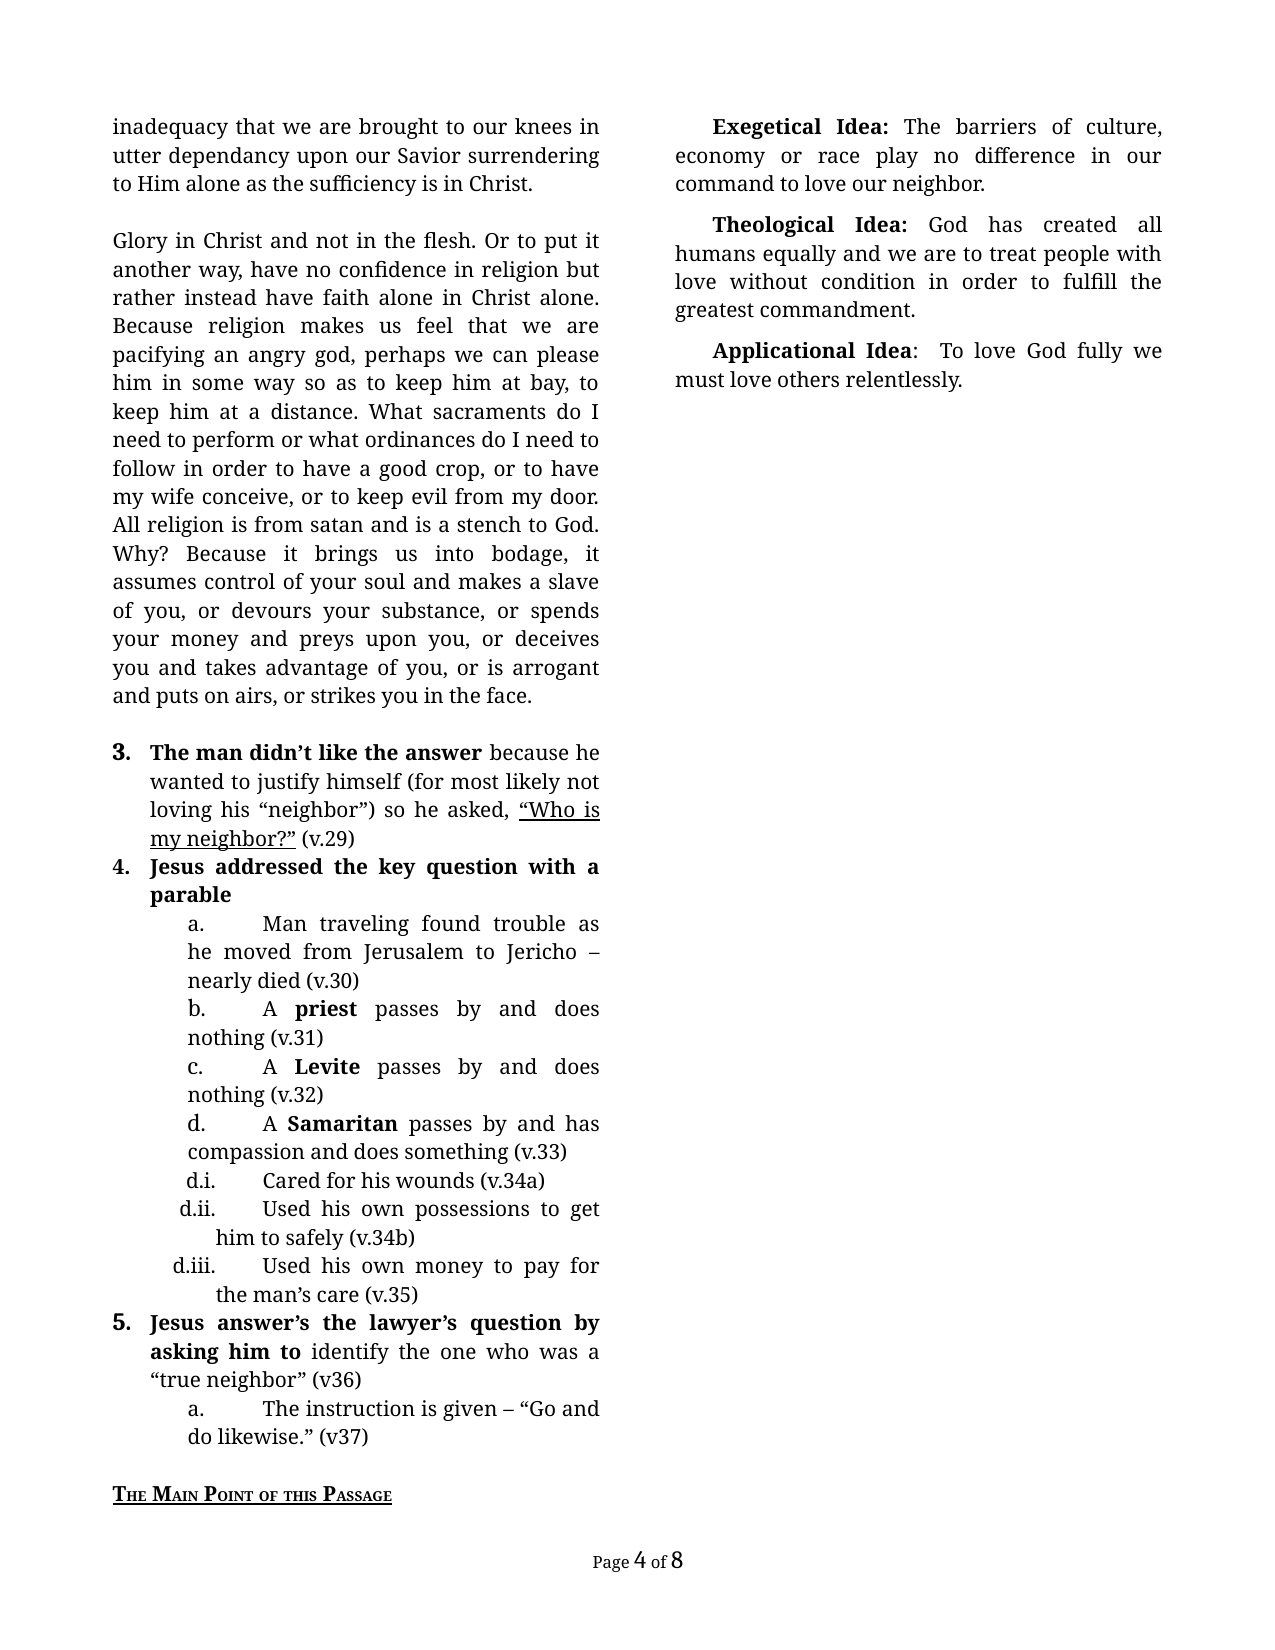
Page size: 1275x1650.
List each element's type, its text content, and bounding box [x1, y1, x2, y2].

list Jesus answer’s the lawyer’s question by asking him to identify the one who was a “true neighbor” (v36) [112, 1308, 600, 1394]
text Theological Idea: God has created all humans equally and we are to treat people with love without condition in order to fulfill the greatest commandment. [675, 210, 1162, 324]
list Jesus addressed the key question with a parable [112, 852, 600, 909]
text Glory in Christ and not in the flesh. Or to put it another way, have no confidence in religion but rather instead have faith alone in Christ alone. Because religion makes us feel that we are pacifying an angry god, perhaps we can please him in some way so as to keep him at bay, to keep him at a distance. What sacraments do I need to perform or what ordinances do I need to follow in order to have a good crop, or to have my wife conceive, or to keep evil from my door. All religion is from satan and is a stench to God. Why? Because it brings us into bodage, it assumes control of your soul and makes a slave of you, or devours your substance, or spends your money and preys upon you, or deceives you and takes advantage of you, or is arrogant and puts on airs, or strikes you in the face. [112, 226, 600, 710]
list A Levite passes by and does nothing (v.32) [187, 1052, 600, 1109]
text inadequacy that we are brought to our knees in utter dependancy upon our Savior surrendering to Him alone as the sufficiency is in Christ. [112, 112, 600, 198]
list The man didn’t like the answer because he wanted to justify himself (for most likely not loving his “neighbor”) so he asked, “Who is my neighbor?” (v.29) [112, 738, 600, 852]
list Man traveling found trouble as he moved from Jerusalem to Jericho – nearly died (v.30) [187, 909, 600, 994]
list Cared for his wounds (v.34a) [216, 1166, 600, 1194]
text The Main Point of this Passage [112, 1479, 600, 1507]
list A Samaritan passes by and has compassion and does something (v.33) [187, 1109, 600, 1166]
text Exegetical Idea: The barriers of culture, economy or race play no difference in our command to love our neighbor. [675, 112, 1162, 198]
list Used his own money to pay for the man’s care (v.35) [216, 1251, 600, 1308]
list A priest passes by and does nothing (v.31) [187, 994, 600, 1052]
list Used his own possessions to get him to safely (v.34b) [216, 1194, 600, 1251]
text Applicational Idea: To love God fully we must love others relentlessly. [675, 337, 1162, 393]
list The instruction is given – “Go and do likewise.” (v37) [187, 1394, 600, 1451]
